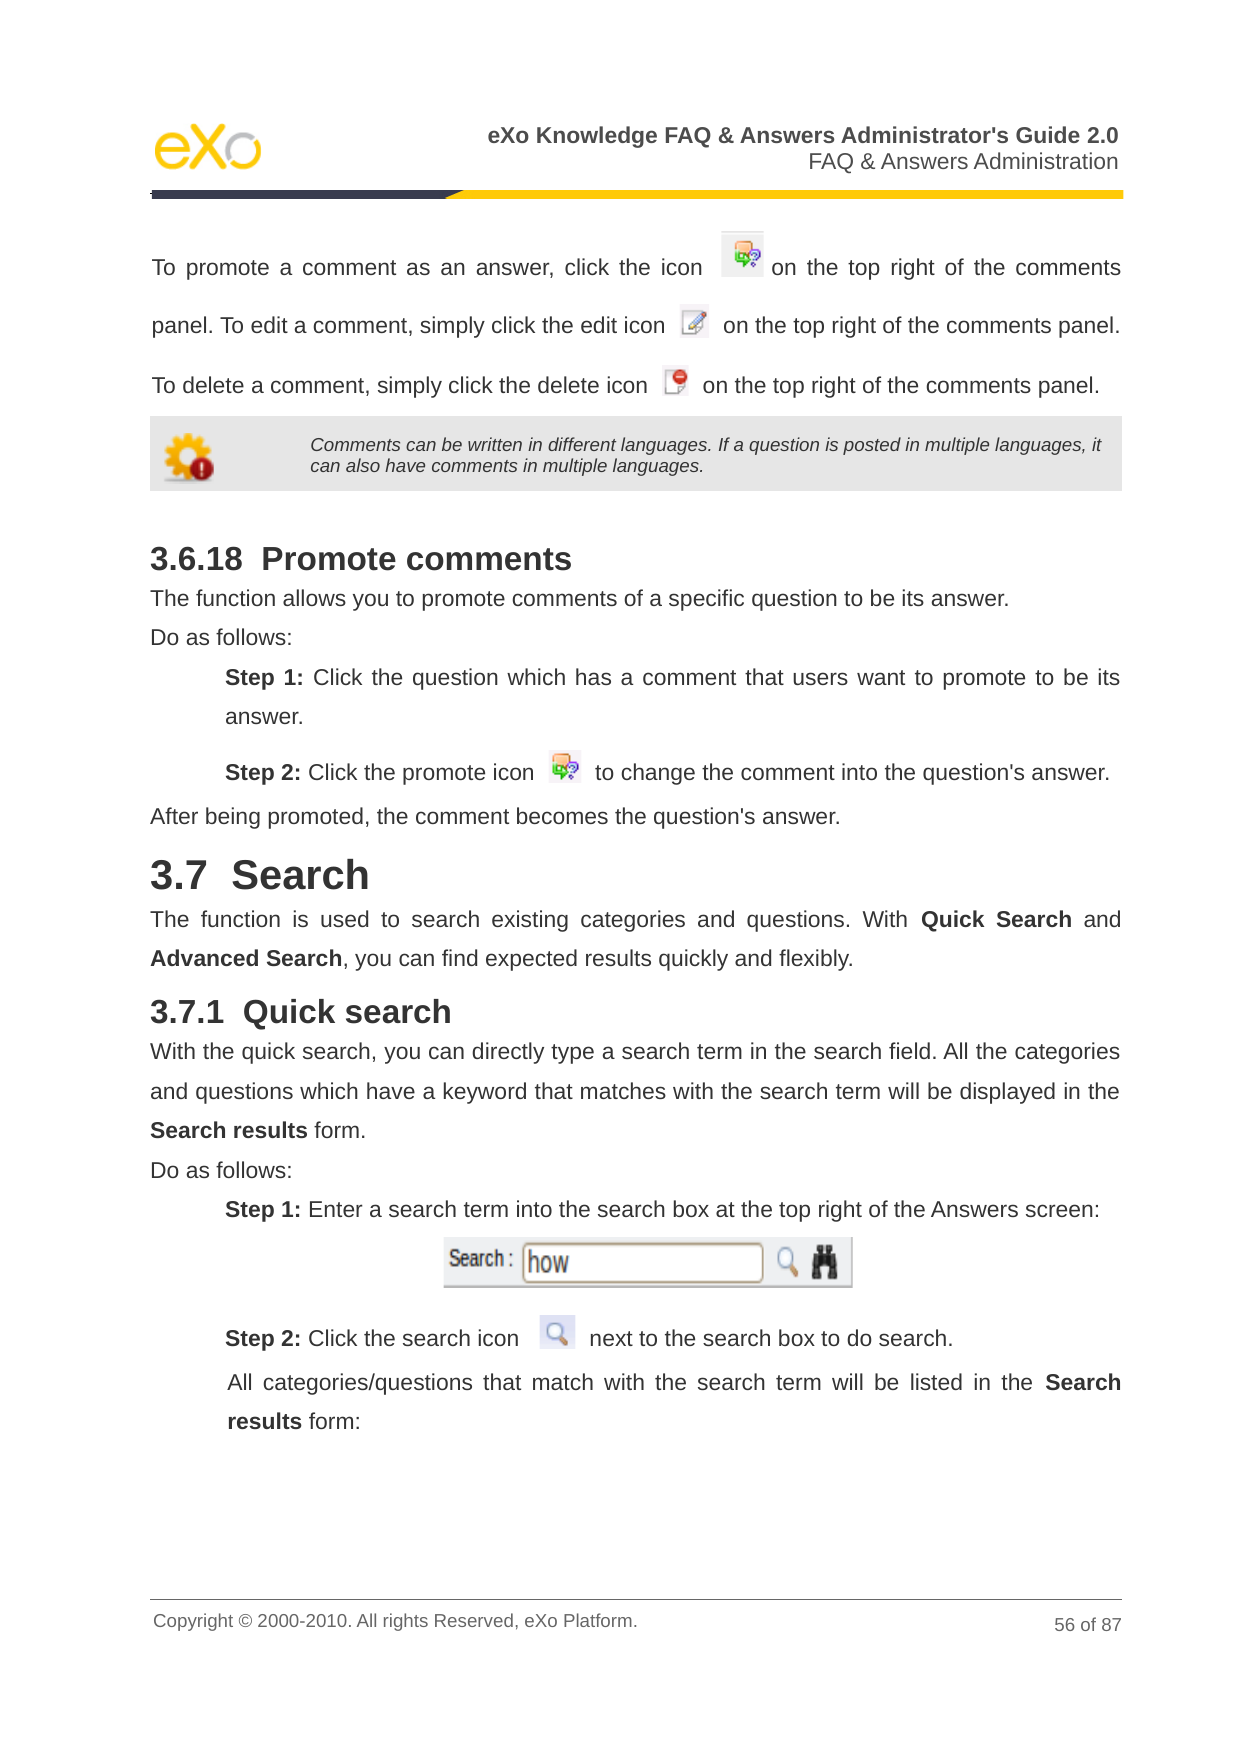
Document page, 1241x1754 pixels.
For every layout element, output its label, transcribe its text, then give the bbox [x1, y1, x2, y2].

picture [151, 190, 1124, 199]
text With the quick search, you can directly type a search term in the search field. All the categories and questions which have a keyword that matches with the search term will be displayed in the Search results form. [150, 1038, 1122, 1143]
list All categories/questions that match with the search term will be listed in the Search results form: [189, 1369, 1122, 1435]
picture [548, 750, 582, 783]
list To promote a comment as an answer, click the icon on the top right of the comments panel. To edit a comment, simply click the edit icon on the top right of the comments panel. [114, 223, 1122, 345]
picture [662, 365, 689, 396]
picture [679, 304, 710, 338]
text After being promoted, the comment becomes the question's answer. [150, 803, 1122, 830]
picture [163, 433, 214, 484]
text Do as follows: [150, 1157, 1122, 1183]
subtitle Quick search [150, 992, 1122, 1031]
text The function is used to search existing categories and questions. With Quick Search and Advanced Search, you can find expected results quickly and flexibly. [150, 906, 1122, 972]
text Do as follows: [150, 624, 1122, 650]
subtitle Search [150, 850, 1122, 898]
list Step 2: Click the promote icon to change the comment into the question's answer. [187, 742, 1122, 790]
picture [443, 1237, 853, 1288]
table_header [151, 417, 229, 490]
list Step 1: Click the question which has a comment that users want to promote to be its answer. [187, 663, 1122, 729]
list Step 2: Click the search icon next to the search box to do search. [187, 1308, 1122, 1356]
text The function allows you to promote comments of a specific question to be its answer. [150, 584, 1122, 611]
picture [155, 123, 262, 170]
picture [539, 1315, 576, 1349]
subtitle Promote comments [150, 538, 1122, 577]
table_header Comments can be written in different languages. If a question is posted in multiple languages, it can also have comments in multiple languages. [230, 417, 1121, 490]
picture [721, 231, 764, 277]
list Step 1: Enter a search term into the search box at the top right of the Answers screen: [187, 1196, 1122, 1222]
list To delete a comment, simply click the delete icon on the top right of the comments panel. [114, 358, 1122, 403]
